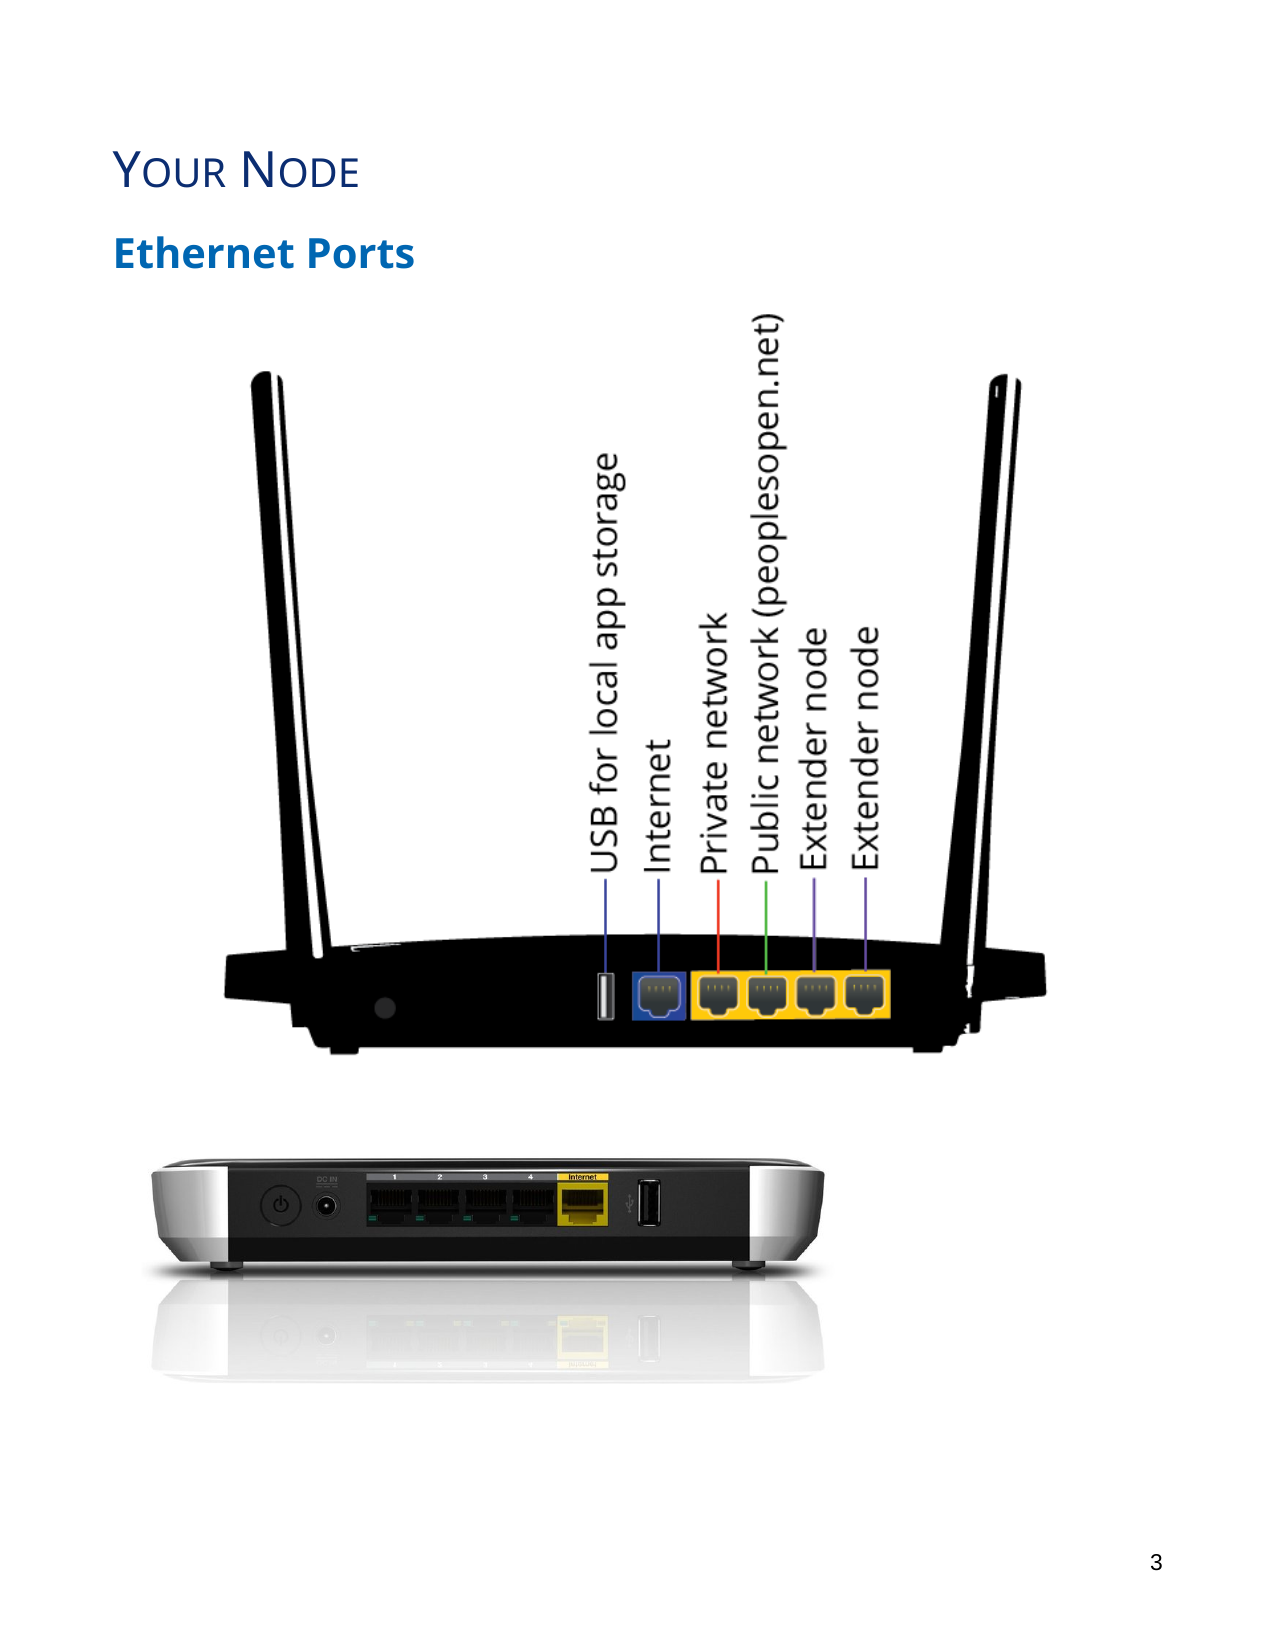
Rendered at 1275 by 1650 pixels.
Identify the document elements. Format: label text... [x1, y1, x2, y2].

subtitle Your Node [112, 134, 1162, 203]
picture [112, 1111, 858, 1401]
picture [112, 280, 1163, 1091]
subtitle Ethernet Ports [112, 223, 1162, 280]
